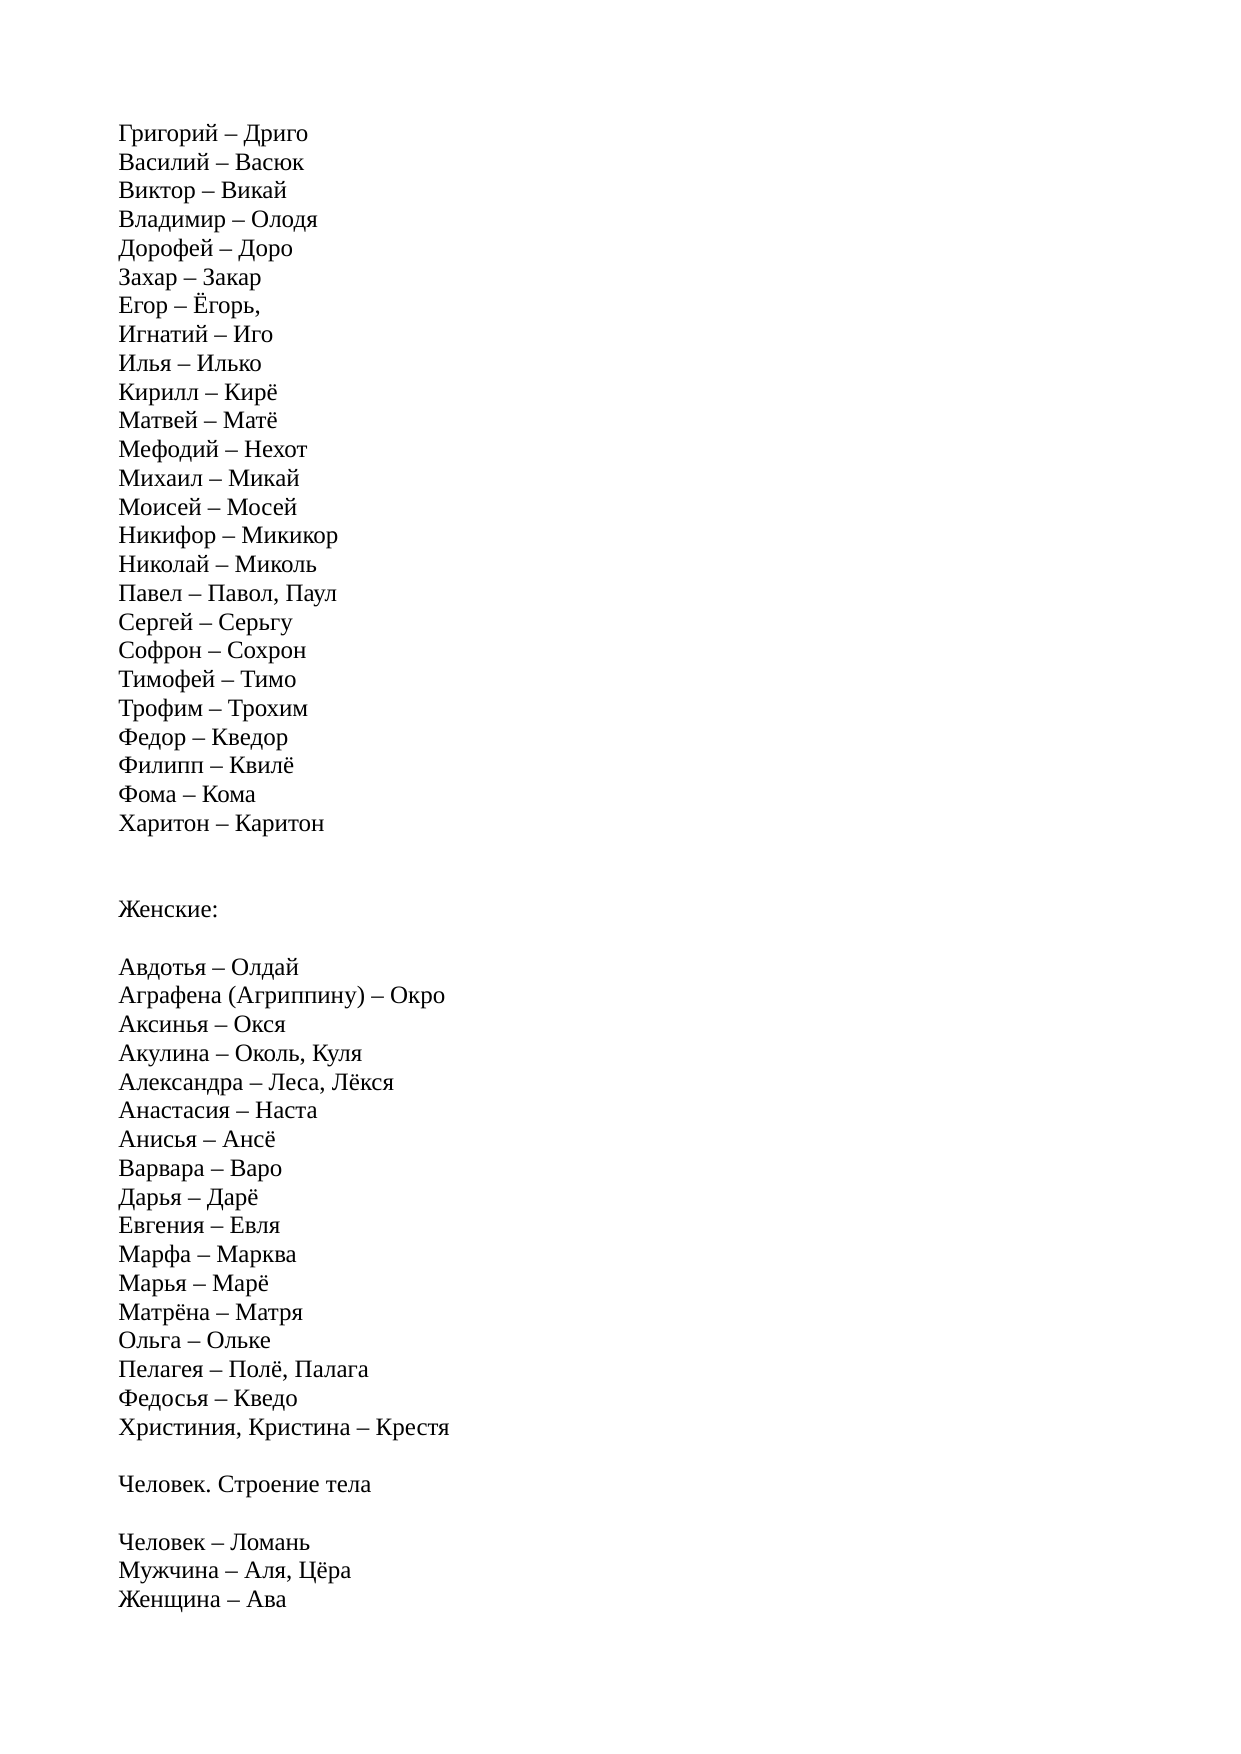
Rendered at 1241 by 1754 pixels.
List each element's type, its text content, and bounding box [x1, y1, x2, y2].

text Григорий – Дриго Василий – Васюк Виктор – Викай Владимир – Олодя Дорофей – Доро Захар – Закар Егор – Ёгорь, Игнатий – Иго Илья – Илько Кирилл – Кирё Матвей – Матё Мефодий – Нехот Михаил – Микай Моисей – Мосей Никифор – Микикор Николай – Миколь Павел – Павол, Паул Сергей – Серьгу Софрон – Сохрон Тимофей – Тимо Трофим – Трохим Федор – Кведор Филипп – Квилё Фома – Кома Харитон – Каритон Женские: Авдотья – Олдай Аграфена (Агриппину) – Окро Аксинья – Окся Акулина – Околь, Куля Александра – Леса, Лёкся Анастасия – Наста Анисья – Ансё Варвара – Варо Дарья – Дарё Евгения – Евля Марфа – Марква Марья – Марё Матрёна – Матря Ольга – Ольке Пелагея – Полё, Палага Федосья – Кведо Христиния, Кристина – Крестя [118, 118, 1122, 1441]
text Человек. Строение тела Человек – Ломань Мужчина – Аля, Цёра Женщина – Ава [118, 1469, 1122, 1613]
